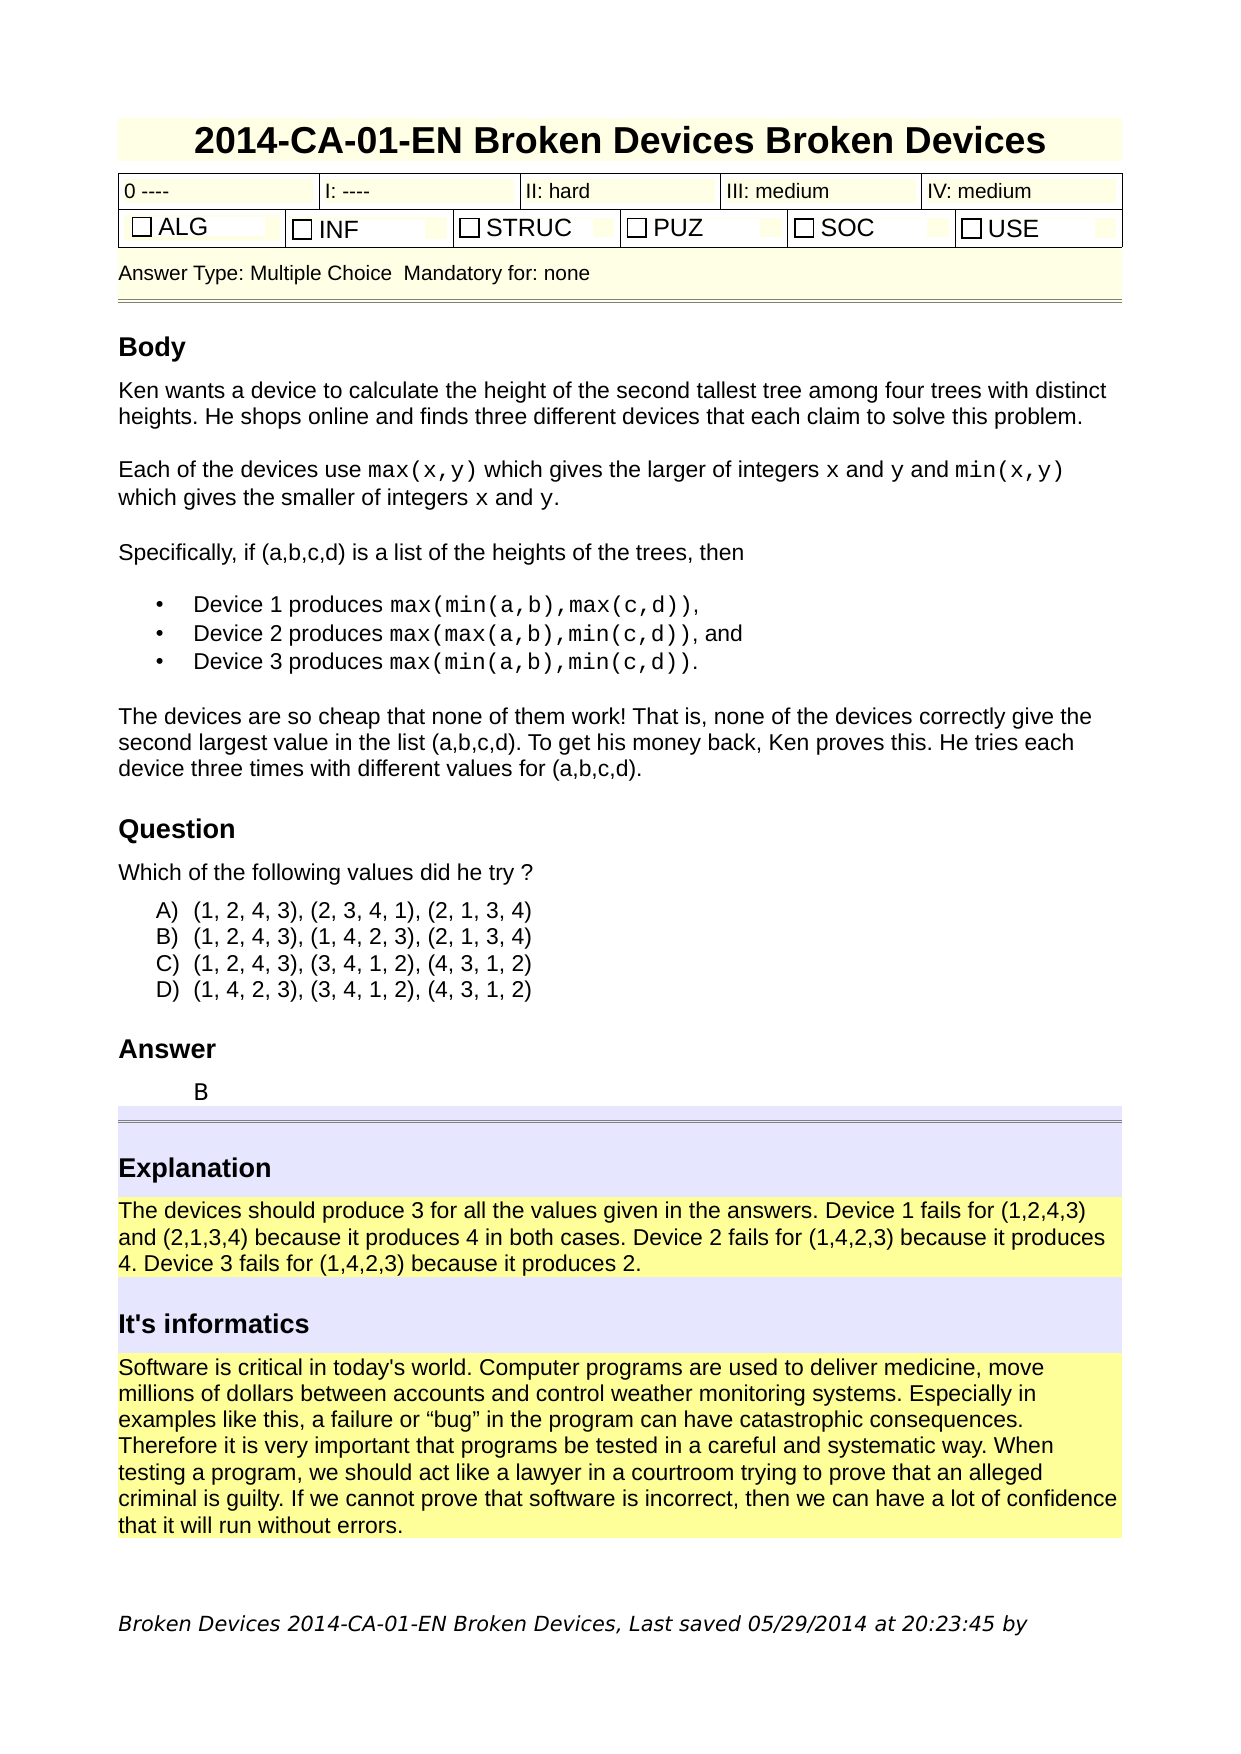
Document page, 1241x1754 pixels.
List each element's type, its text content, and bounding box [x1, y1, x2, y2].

subtitle It's informatics [118, 1308, 1122, 1339]
table_header III: medium [721, 174, 921, 209]
list (1, 2, 4, 3), (2, 3, 4, 1), (2, 1, 3, 4) [156, 897, 1122, 923]
subtitle Question [118, 813, 1122, 844]
text Each of the devices use max(x,y) which gives the larger of integers x and y and min(x,y) which gives the smaller of integers x and y. [118, 456, 1122, 513]
text Answer Type: Multiple Choice Mandatory for: none [118, 261, 1122, 285]
table_header I: ---- [320, 174, 520, 209]
table_header [119, 210, 285, 247]
text The devices should produce 3 for all the values given in the answers. Device 1 fails for (1,2,4,3) and (2,1,3,4) because it produces 4 in both cases. Device 2 fails for (1,4,2,3) because it produces 4. Device 3 fails for (1,4,2,3) because it produces 2. [118, 1197, 1122, 1277]
list Device 2 produces max(max(a,b),min(c,d)), and [156, 620, 1122, 648]
list Device 3 produces max(min(a,b),min(c,d)). [156, 648, 1122, 676]
text Specifically, if (a,b,c,d) is a list of the heights of the trees, then [118, 539, 1122, 565]
list (1, 4, 2, 3), (3, 4, 1, 2), (4, 3, 1, 2) [156, 976, 1122, 1002]
table_header [621, 210, 787, 247]
list (1, 2, 4, 3), (1, 4, 2, 3), (2, 1, 3, 4) [156, 923, 1122, 949]
table_header II: hard [521, 174, 720, 209]
text Which of the following values did he try ? [118, 859, 1122, 885]
text Ken wants a device to calculate the height of the second tallest tree among four trees with distinct heights. He shops online and finds three different devices that each claim to solve this problem. [118, 377, 1122, 430]
table_header IV: medium [922, 174, 1122, 209]
table_header [286, 210, 453, 247]
table_header 0 ---- [119, 174, 319, 209]
subtitle Explanation [118, 1152, 1122, 1183]
subtitle Answer [118, 1033, 1122, 1065]
subtitle Body [118, 331, 1122, 363]
list B [156, 1079, 1122, 1106]
text Software is critical in today's world. Computer programs are used to deliver medicine, move millions of dollars between accounts and control weather monitoring systems. Especially in examples like this, a failure or “bug” in the program can have catastrophic consequences. Therefore it is very important that programs be tested in a careful and systematic way. When testing a program, we should act like a lawyer in a courtroom trying to prove that an alleged criminal is guilty. If we cannot prove that software is incorrect, then we can have a lot of confidence that it will run without errors. [118, 1353, 1122, 1538]
text The devices are so cheap that none of them work! That is, none of the devices correctly give the second largest value in the list (a,b,c,d). To get his money back, Ken proves this. He tries each device three times with different values for (a,b,c,d). [118, 703, 1122, 782]
list (1, 2, 4, 3), (3, 4, 1, 2), (4, 3, 1, 2) [156, 949, 1122, 976]
table_header [788, 210, 955, 247]
table_header [956, 210, 1122, 247]
title 2014-CA-01-EN Broken Devices Broken Devices [118, 118, 1122, 161]
table_header [454, 210, 620, 247]
list Device 1 produces max(min(a,b),max(c,d)), [156, 591, 1122, 620]
